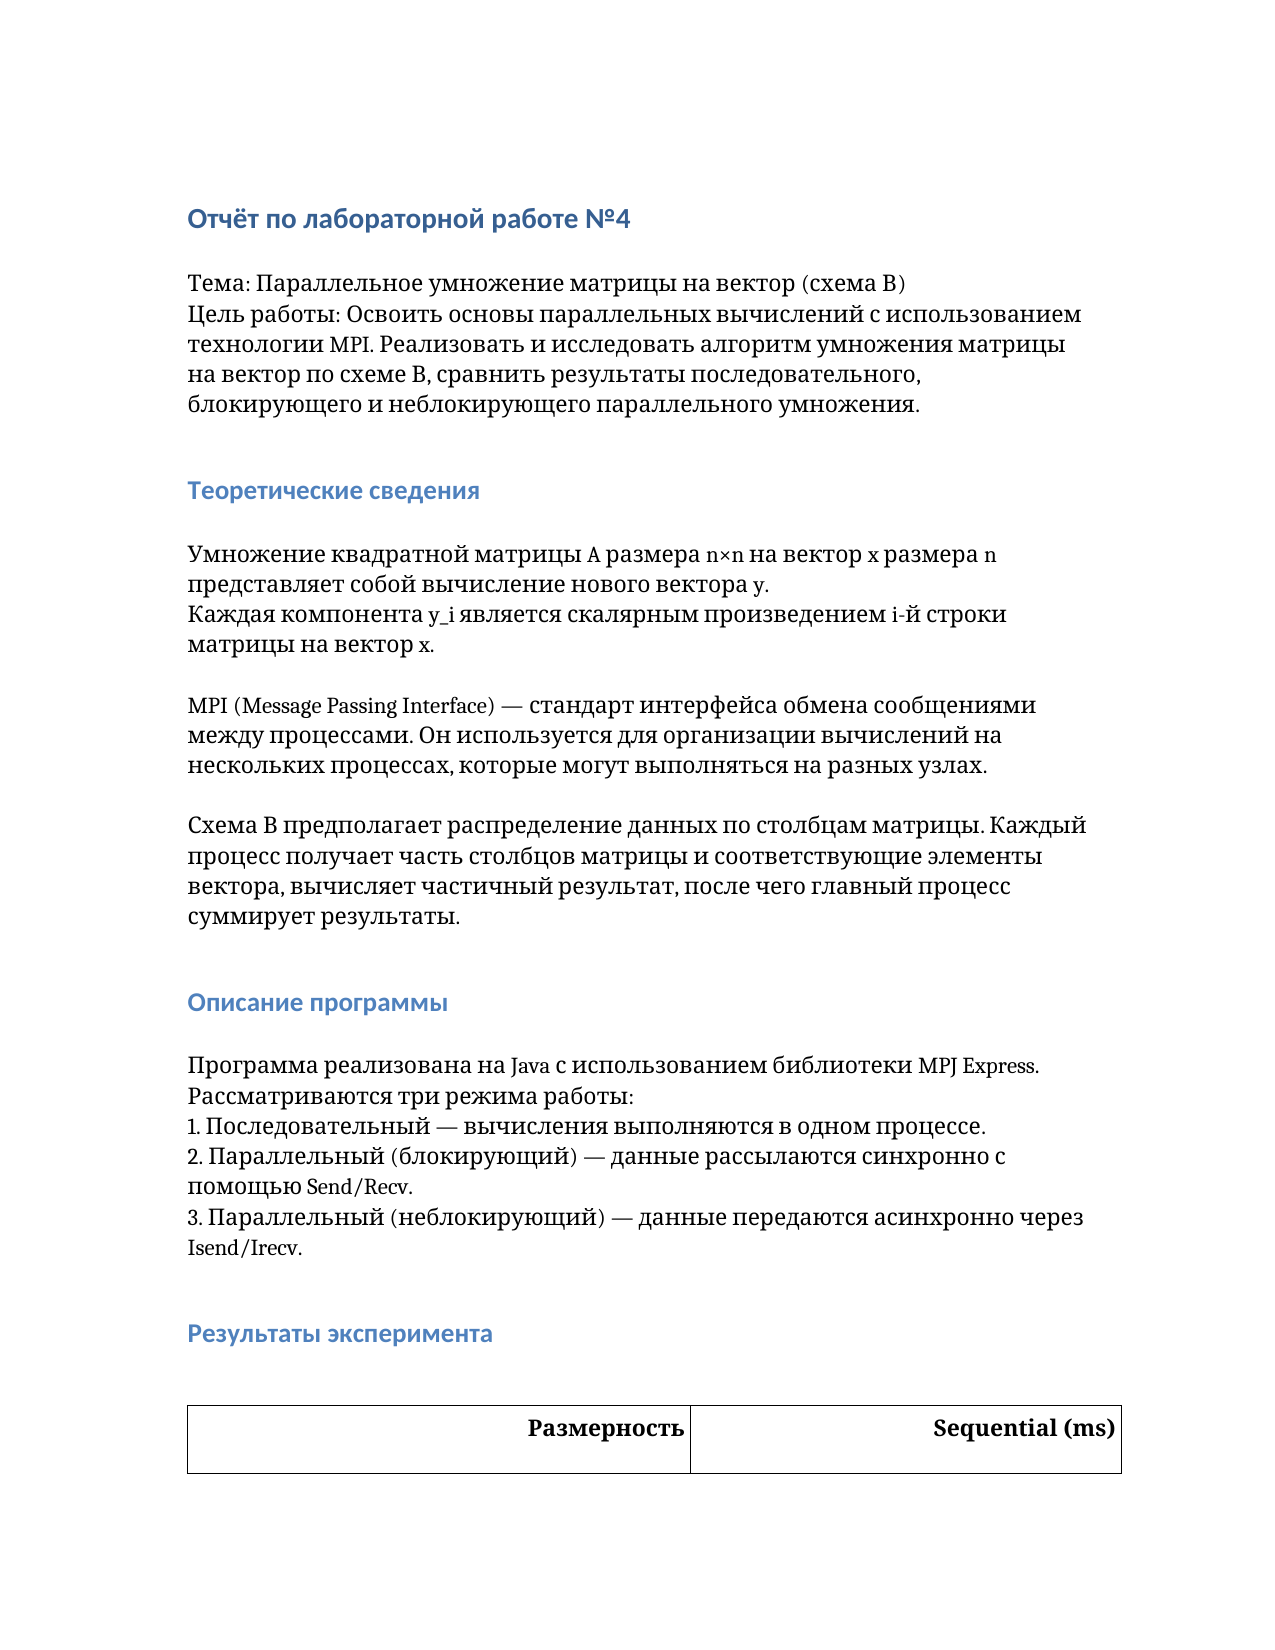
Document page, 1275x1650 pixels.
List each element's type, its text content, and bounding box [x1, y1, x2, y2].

text Тема: Параллельное умножение матрицы на вектор (схема В) Цель работы: Освоить основы параллельных вычислений с использованием технологии MPI. Реализовать и исследовать алгоритм умножения матрицы на вектор по схеме В, сравнить результаты последовательного, блокирующего и неблокирующего параллельного умножения. [187, 241, 1087, 448]
table_header Sequential (ms) [691, 1406, 1121, 1473]
subtitle Результаты эксперимента [187, 1316, 1087, 1349]
text Программа реализована на Java с использованием библиотеки MPJ Express. Рассматриваются три режима работы: 1. Последовательный — вычисления выполняются в одном процессе. 2. Параллельный (блокирующий) — данные рассылаются синхронно с помощью Send/Recv. 3. Параллельный (неблокирующий) — данные передаются асинхронно через Isend/Irecv. [187, 1023, 1087, 1291]
table_header Размерность [188, 1406, 690, 1473]
subtitle Отчёт по лабораторной работе №4 [187, 200, 1087, 236]
subtitle Теоретические сведения [187, 473, 1087, 506]
text Умножение квадратной матрицы A размера n×n на вектор x размера n представляет собой вычисление нового вектора y. Каждая компонента y_i является скалярным произведением i-й строки матрицы на вектор x. MPI (Message Passing Interface) — стандарт интерфейса обмена сообщениями между процессами. Он используется для организации вычислений на нескольких процессах, которые могут выполняться на разных узлах. Схема В предполагает распределение данных по столбцам матрицы. Каждый процесс получает часть столбцов матрицы и соответствующие элементы вектора, вычисляет частичный результат, после чего главный процесс суммирует результаты. [187, 511, 1087, 960]
subtitle Описание программы [187, 985, 1087, 1018]
